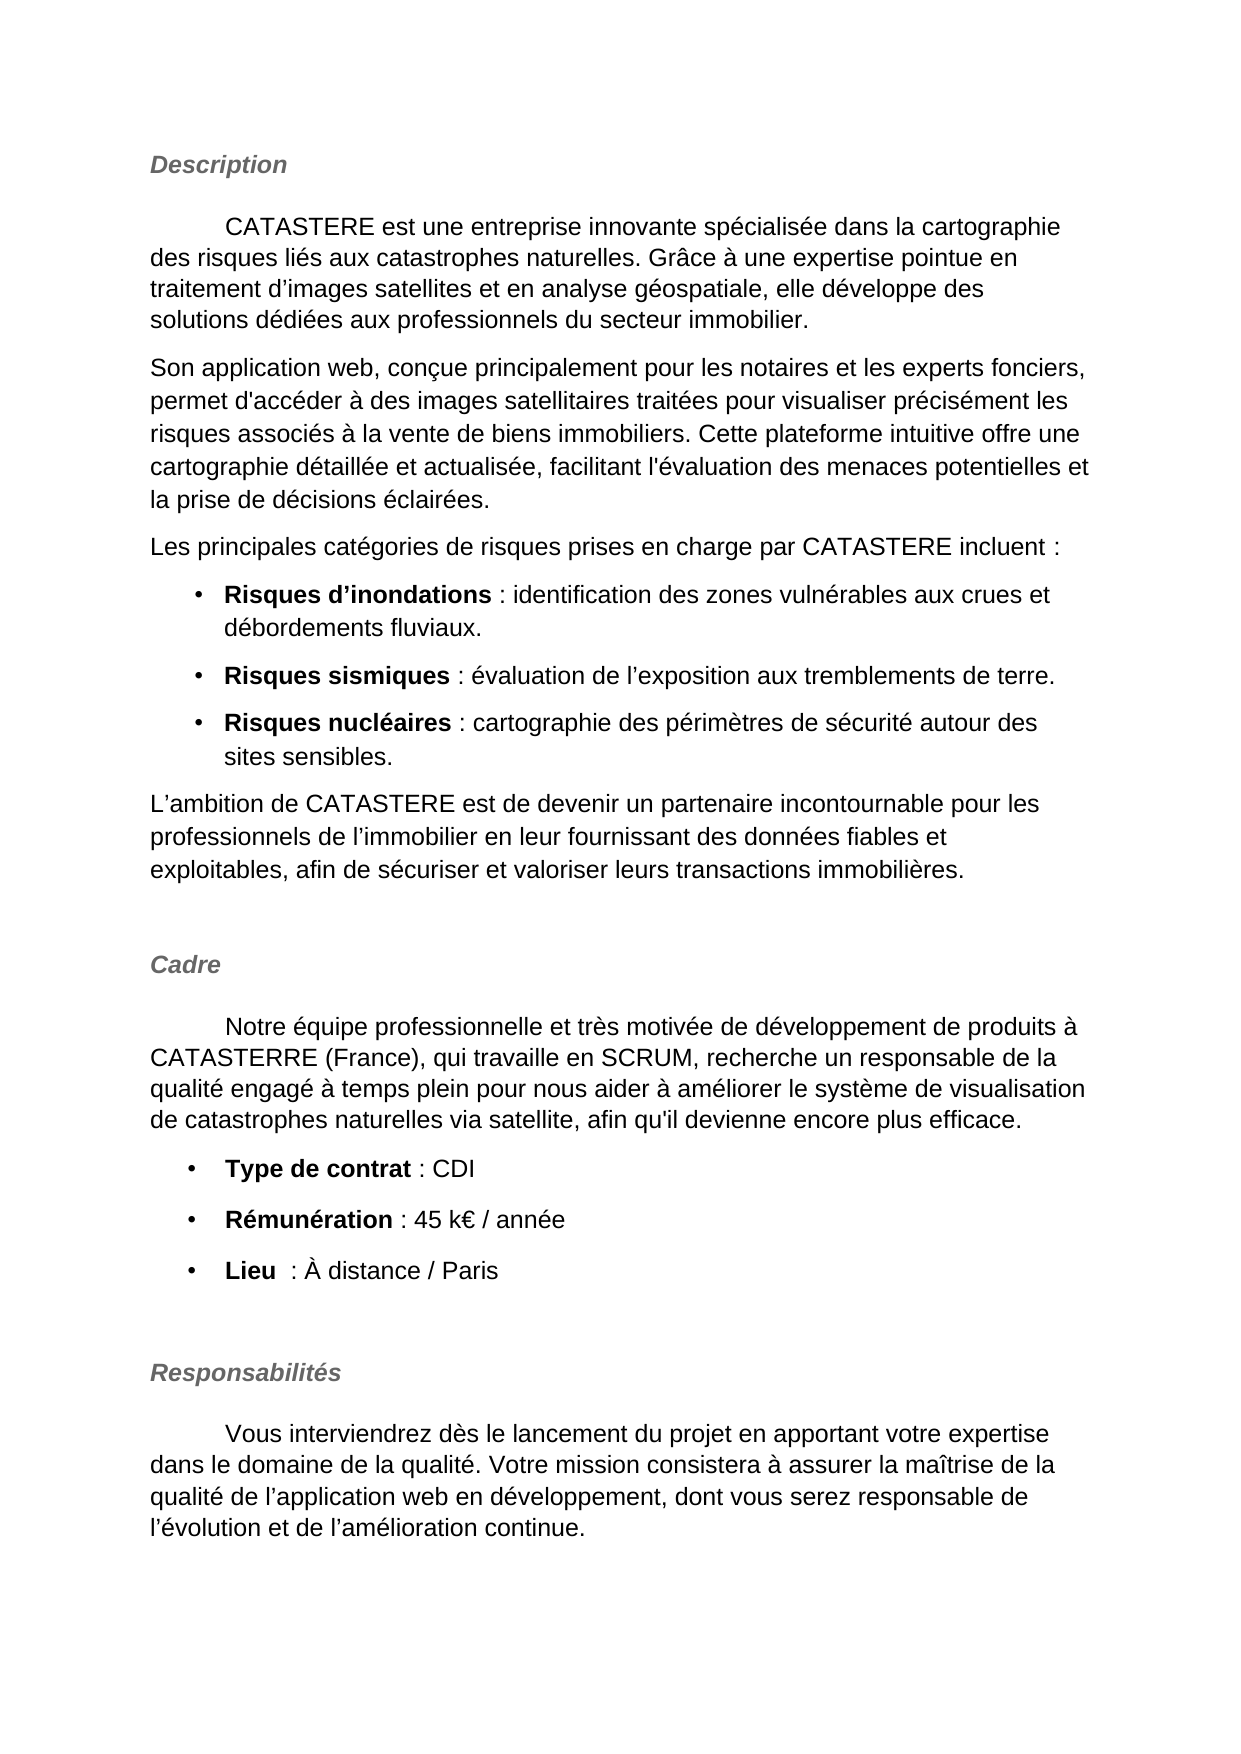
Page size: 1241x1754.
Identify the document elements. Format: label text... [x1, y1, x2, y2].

list Risques nucléaires : cartographie des périmètres de sécurité autour des sites sensibles. [194, 708, 1090, 770]
text L’ambition de CATASTERE est de devenir un partenaire incontournable pour les professionnels de l’immobilier en leur fournissant des données fiables et exploitables, afin de sécuriser et valoriser leurs transactions immobilières. [150, 789, 1090, 884]
text Son application web, conçue principalement pour les notaires et les experts fonciers, permet d'accéder à des images satellitaires traitées pour visualiser précisément les risques associés à la vente de biens immobiliers. Cette plateforme intuitive offre une cartographie détaillée et actualisée, facilitant l'évaluation des menaces potentielles et la prise de décisions éclairées. [150, 353, 1090, 513]
list Rémunération : 45 k€ / année [187, 1205, 1090, 1234]
text Les principales catégories de risques prises en charge par CATASTERE incluent : [150, 532, 1090, 561]
subtitle Cadre [150, 950, 1090, 979]
text Notre équipe professionnelle et très motivée de développement de produits à CATASTERRE (France), qui travaille en SCRUM, recherche un responsable de la qualité engagé à temps plein pour nous aider à améliorer le système de visualisation de catastrophes naturelles via satellite, afin qu'il devienne encore plus efficace. [150, 1012, 1090, 1134]
list Type de contrat : CDI [187, 1154, 1090, 1183]
list Lieu : À distance / Paris [187, 1256, 1090, 1285]
text CATASTERE est une entreprise innovante spécialisée dans la cartographie des risques liés aux catastrophes naturelles. Grâce à une expertise pointue en traitement d’images satellites et en analyse géospatiale, elle développe des solutions dédiées aux professionnels du secteur immobilier. [150, 212, 1090, 334]
subtitle Responsabilités [150, 1358, 1090, 1386]
list Risques d’inondations : identification des zones vulnérables aux crues et débordements fluviaux. [194, 580, 1090, 642]
text Vous interviendrez dès le lancement du projet en apportant votre expertise dans le domaine de la qualité. Votre mission consistera à assurer la maîtrise de la qualité de l’application web en développement, dont vous serez responsable de l’évolution et de l’amélioration continue. [150, 1419, 1090, 1541]
subtitle Description [150, 150, 1090, 179]
list Risques sismiques : évaluation de l’exposition aux tremblements de terre. [194, 661, 1090, 689]
